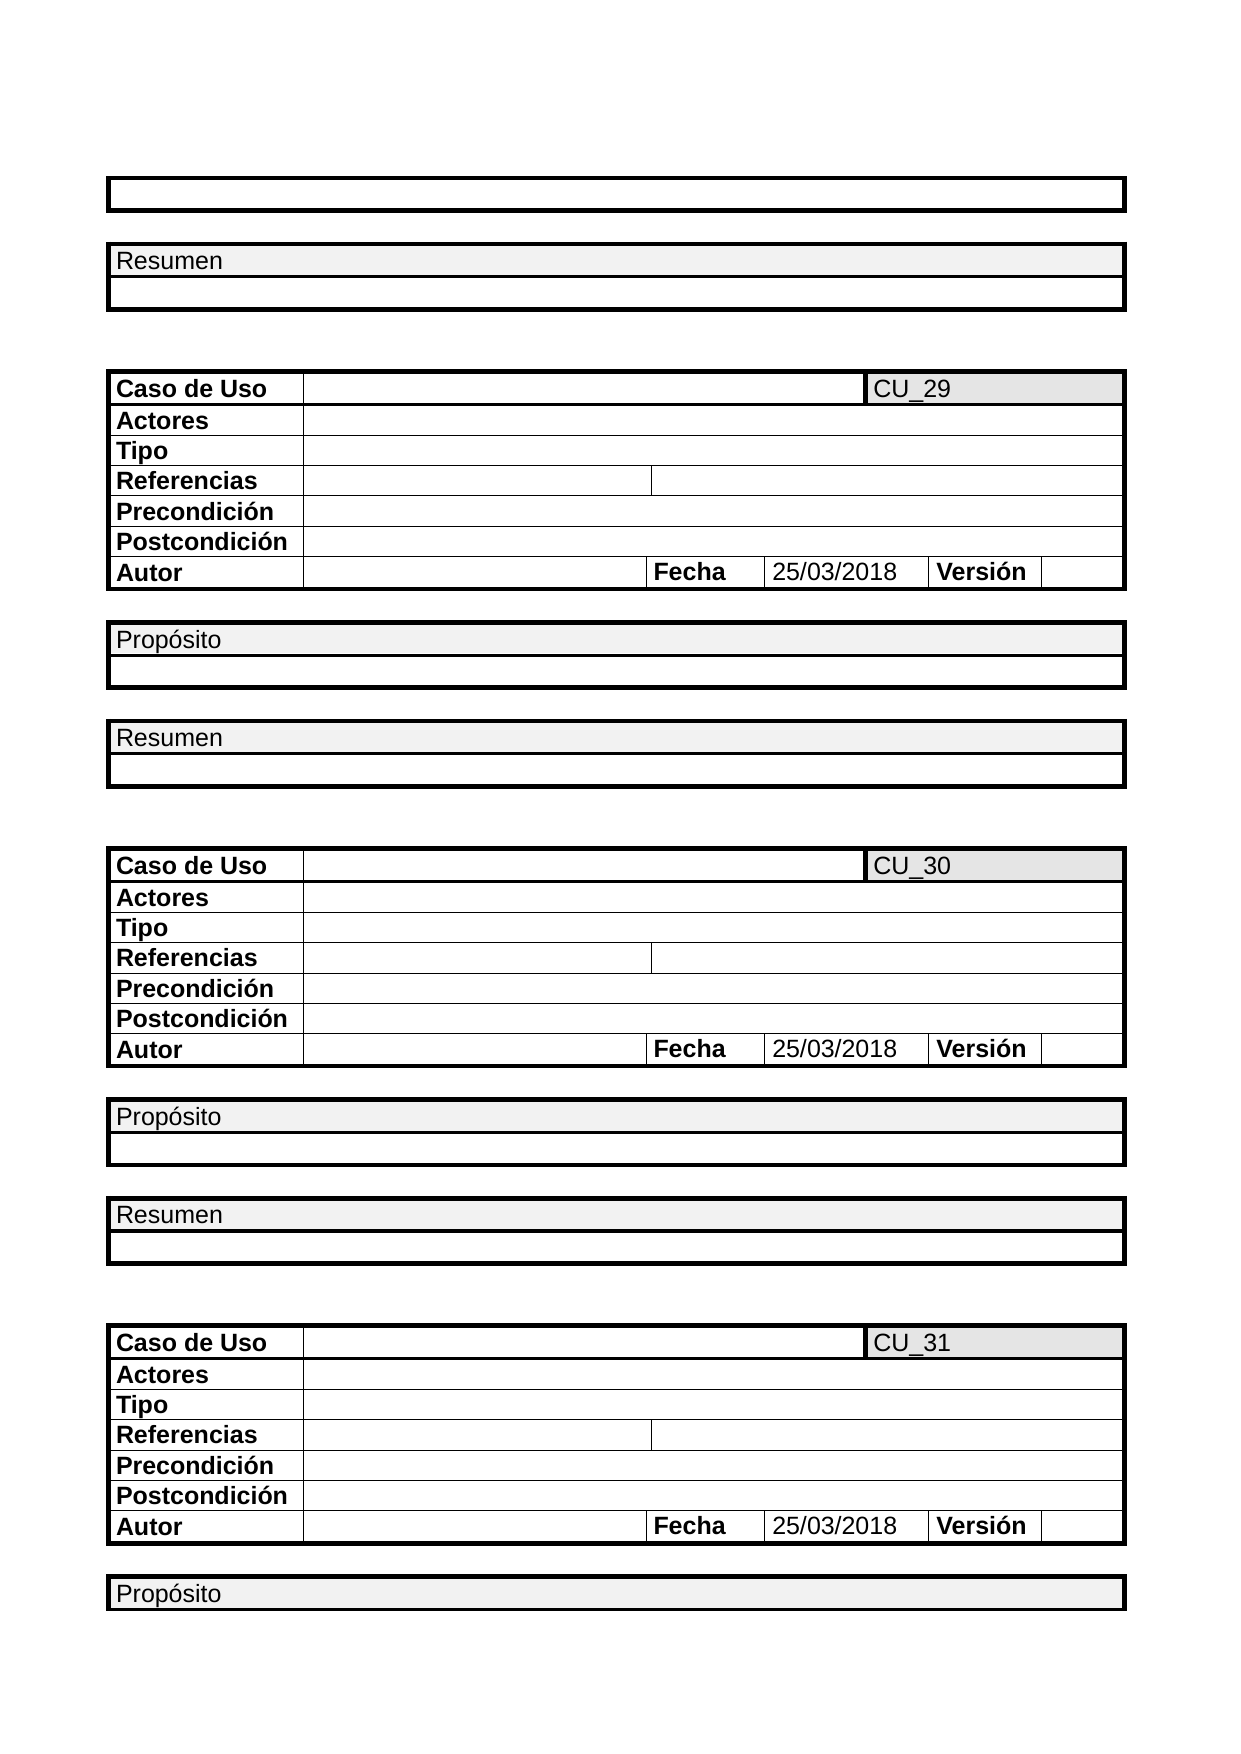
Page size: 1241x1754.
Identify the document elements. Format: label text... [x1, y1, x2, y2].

table_cell Autor [111, 1511, 303, 1541]
table_header Propósito [111, 625, 1122, 653]
table_cell [304, 943, 651, 972]
table_cell [652, 466, 1122, 495]
table_cell Autor [111, 1034, 303, 1064]
table_cell [111, 657, 1122, 685]
table_cell [304, 496, 1122, 526]
table_cell [304, 883, 1122, 912]
table_cell [304, 436, 1122, 465]
table_cell Tipo [111, 436, 303, 465]
table_cell Versión [929, 1511, 1041, 1541]
table_header Caso de Uso [111, 851, 303, 880]
table_cell Actores [111, 406, 303, 434]
table_cell [304, 1360, 1122, 1389]
table_header Resumen [111, 723, 1122, 752]
table_cell [304, 913, 1122, 942]
table_header CU_30 [868, 851, 1122, 880]
table_cell Fecha [647, 1034, 764, 1064]
table_cell [652, 1420, 1122, 1449]
table_cell [111, 278, 1122, 307]
table_cell 25/03/2018 [765, 1034, 928, 1064]
table_cell [304, 466, 651, 495]
table_cell Fecha [647, 1511, 764, 1541]
table_cell [304, 1004, 1122, 1033]
table_header Resumen [111, 246, 1122, 275]
table_cell Autor [111, 557, 303, 587]
table_header Caso de Uso [111, 1328, 303, 1357]
table_cell [652, 943, 1122, 972]
table_header CU_29 [868, 374, 1122, 403]
table_cell Versión [929, 1034, 1041, 1064]
table_cell Postcondición [111, 1481, 303, 1510]
table_cell [111, 180, 1122, 208]
table_cell Postcondición [111, 1004, 303, 1033]
table_header [304, 374, 863, 403]
table_header [304, 1328, 863, 1357]
table_cell [111, 755, 1122, 784]
table_cell 25/03/2018 [765, 1511, 928, 1541]
table_cell Versión [929, 557, 1041, 587]
table_cell [304, 527, 1122, 556]
table_cell Postcondición [111, 527, 303, 556]
table_cell Actores [111, 1360, 303, 1389]
table_cell Actores [111, 883, 303, 912]
table_cell Tipo [111, 1390, 303, 1419]
table_cell [304, 1451, 1122, 1480]
table_cell [304, 1511, 646, 1541]
table_cell [304, 974, 1122, 1003]
table_cell Precondición [111, 496, 303, 526]
table_cell Fecha [647, 557, 764, 587]
table_cell Tipo [111, 913, 303, 942]
table_header [304, 851, 863, 880]
table_cell [304, 1420, 651, 1449]
table_cell [304, 1481, 1122, 1510]
table_cell [111, 1233, 1122, 1261]
table_cell [1042, 1511, 1122, 1541]
table_cell [111, 1134, 1122, 1162]
table_header Propósito [111, 1102, 1122, 1131]
table_cell Referencias [111, 1420, 303, 1449]
table_header Caso de Uso [111, 374, 303, 403]
table_cell Precondición [111, 1451, 303, 1480]
table_header CU_31 [868, 1328, 1122, 1357]
table_header Propósito [111, 1579, 1122, 1608]
table_cell [1042, 557, 1122, 587]
table_cell [304, 1034, 646, 1064]
table_cell [1042, 1034, 1122, 1064]
table_cell 25/03/2018 [765, 557, 928, 587]
table_cell Precondición [111, 974, 303, 1003]
table_cell [304, 1390, 1122, 1419]
table_cell Referencias [111, 466, 303, 495]
table_header Resumen [111, 1201, 1122, 1229]
table_cell [304, 557, 646, 587]
table_cell [304, 406, 1122, 434]
table_cell Referencias [111, 943, 303, 972]
